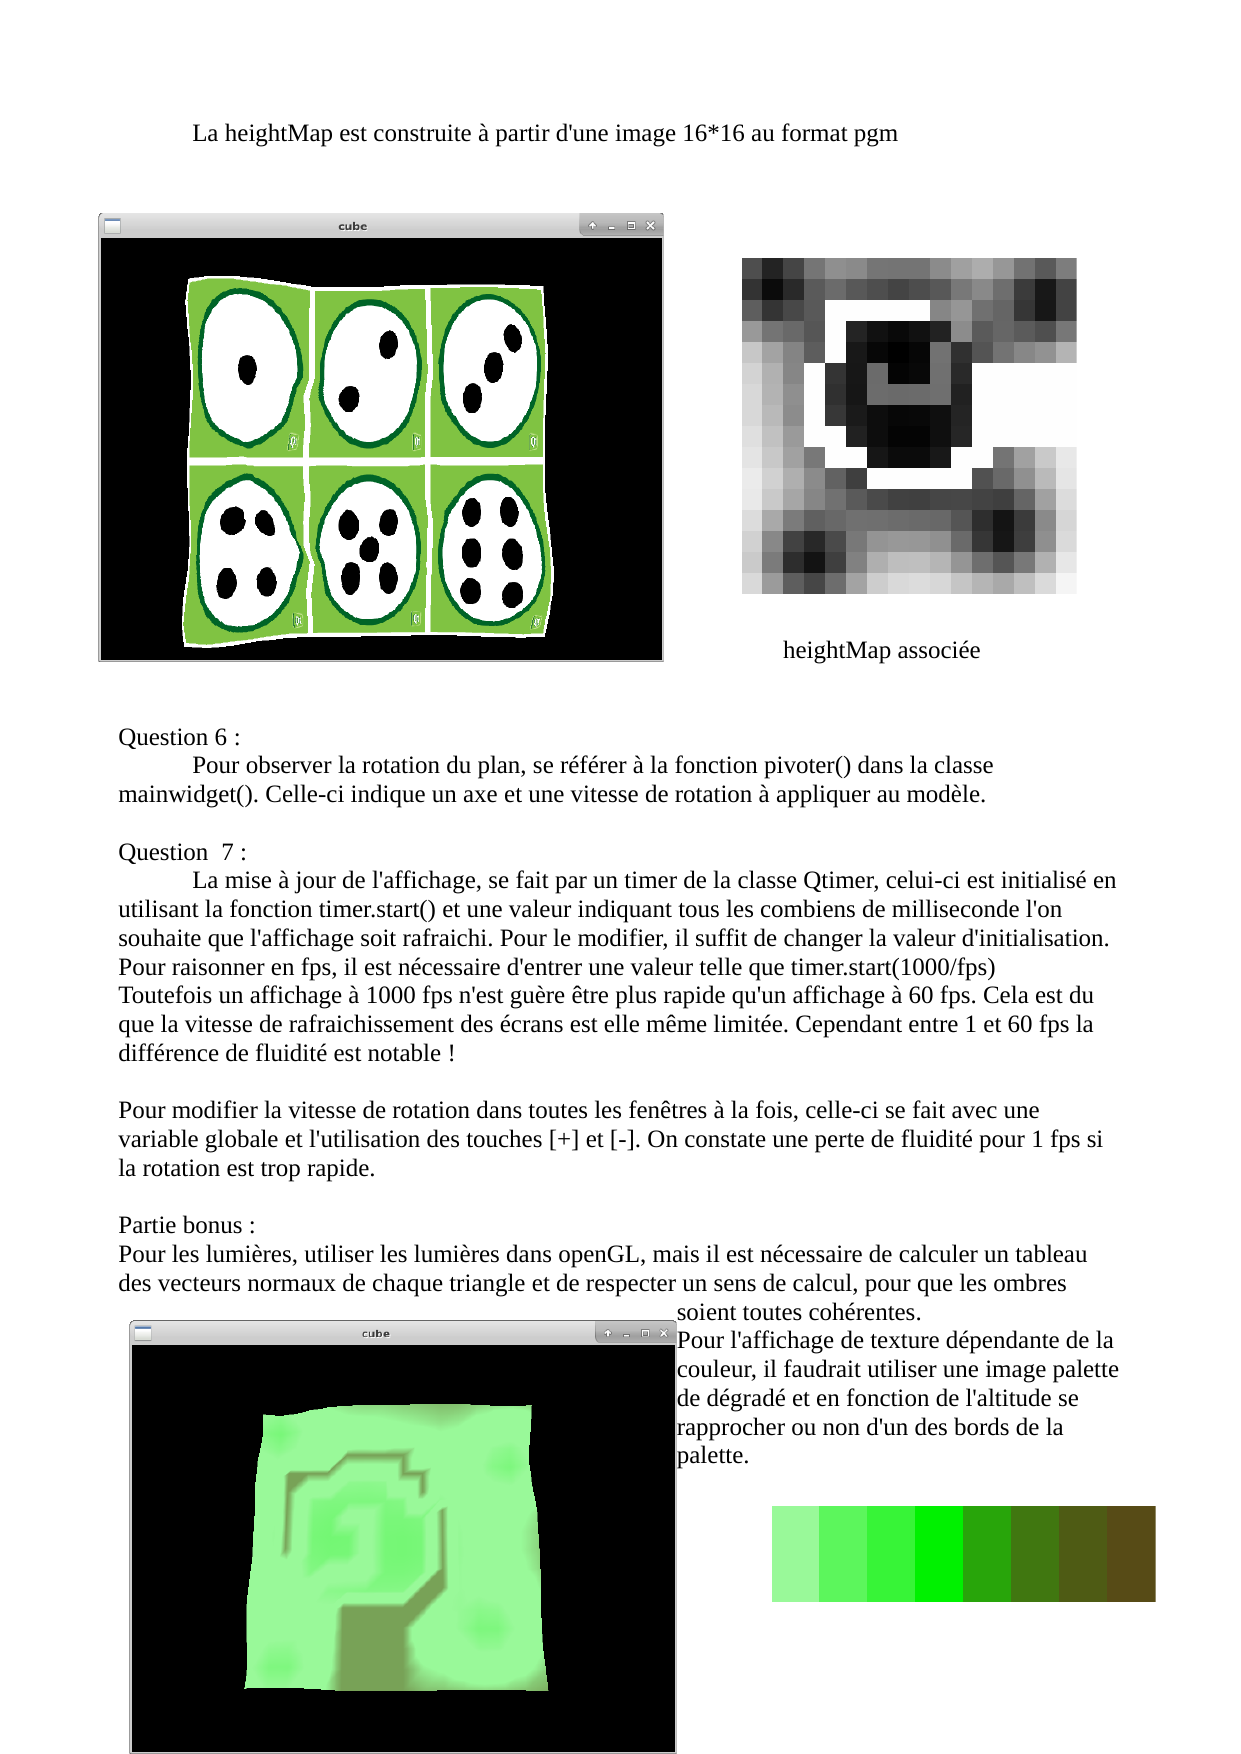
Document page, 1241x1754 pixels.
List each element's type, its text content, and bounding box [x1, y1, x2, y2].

picture [772, 1506, 1156, 1602]
text Pour les lumières, utiliser les lumières dans openGL, mais il est nécessaire de calculer un tableau des vecteurs normaux de chaque triangle et de respecter un sens de calcul, pour que les ombres soient toutes cohérentes. [118, 1239, 1122, 1326]
text Question 7 : [118, 837, 1122, 866]
picture [742, 258, 1077, 594]
text Pour modifier la vitesse de rotation dans toutes les fenêtres à la fois, celle-ci se fait avec une variable globale et l'utilisation des touches [+] et [-]. On constate une perte de fluidité pour 1 fps si la rotation est trop rapide. [118, 1096, 1122, 1182]
text Partie bonus : [118, 1211, 1122, 1239]
picture [98, 213, 664, 662]
text La heightMap est construite à partir d'une image 16*16 au format pgm [118, 118, 1122, 147]
text Question 6 : [118, 722, 1122, 751]
text Pour observer la rotation du plan, se référer à la fonction pivoter() dans la classe mainwidget(). Celle-ci indique un axe et une vitesse de rotation à appliquer au modèle. [118, 751, 1122, 808]
text heightMap associée [118, 636, 1122, 664]
text Toutefois un affichage à 1000 fps n'est guère être plus rapide qu'un affichage à 60 fps. Cela est du que la vitesse de rafraichissement des écrans est elle même limitée. Cependant entre 1 et 60 fps la différence de fluidité est notable ! [118, 981, 1122, 1067]
text La mise à jour de l'affichage, se fait par un timer de la classe Qtimer, celui-ci est initialisé en utilisant la fonction timer.start() et une valeur indiquant tous les combiens de milliseconde l'on souhaite que l'affichage soit rafraichi. Pour le modifier, il suffit de changer la valeur d'initialisation. Pour raisonner en fps, il est nécessaire d'entrer une valeur telle que timer.start(1000/fps) [118, 866, 1122, 981]
picture [129, 1320, 677, 1754]
text Pour l'affichage de texture dépendante de la couleur, il faudrait utiliser une image palette de dégradé et en fonction de l'altitude se rapprocher ou non d'un des bords de la palette. [677, 1326, 1122, 1469]
